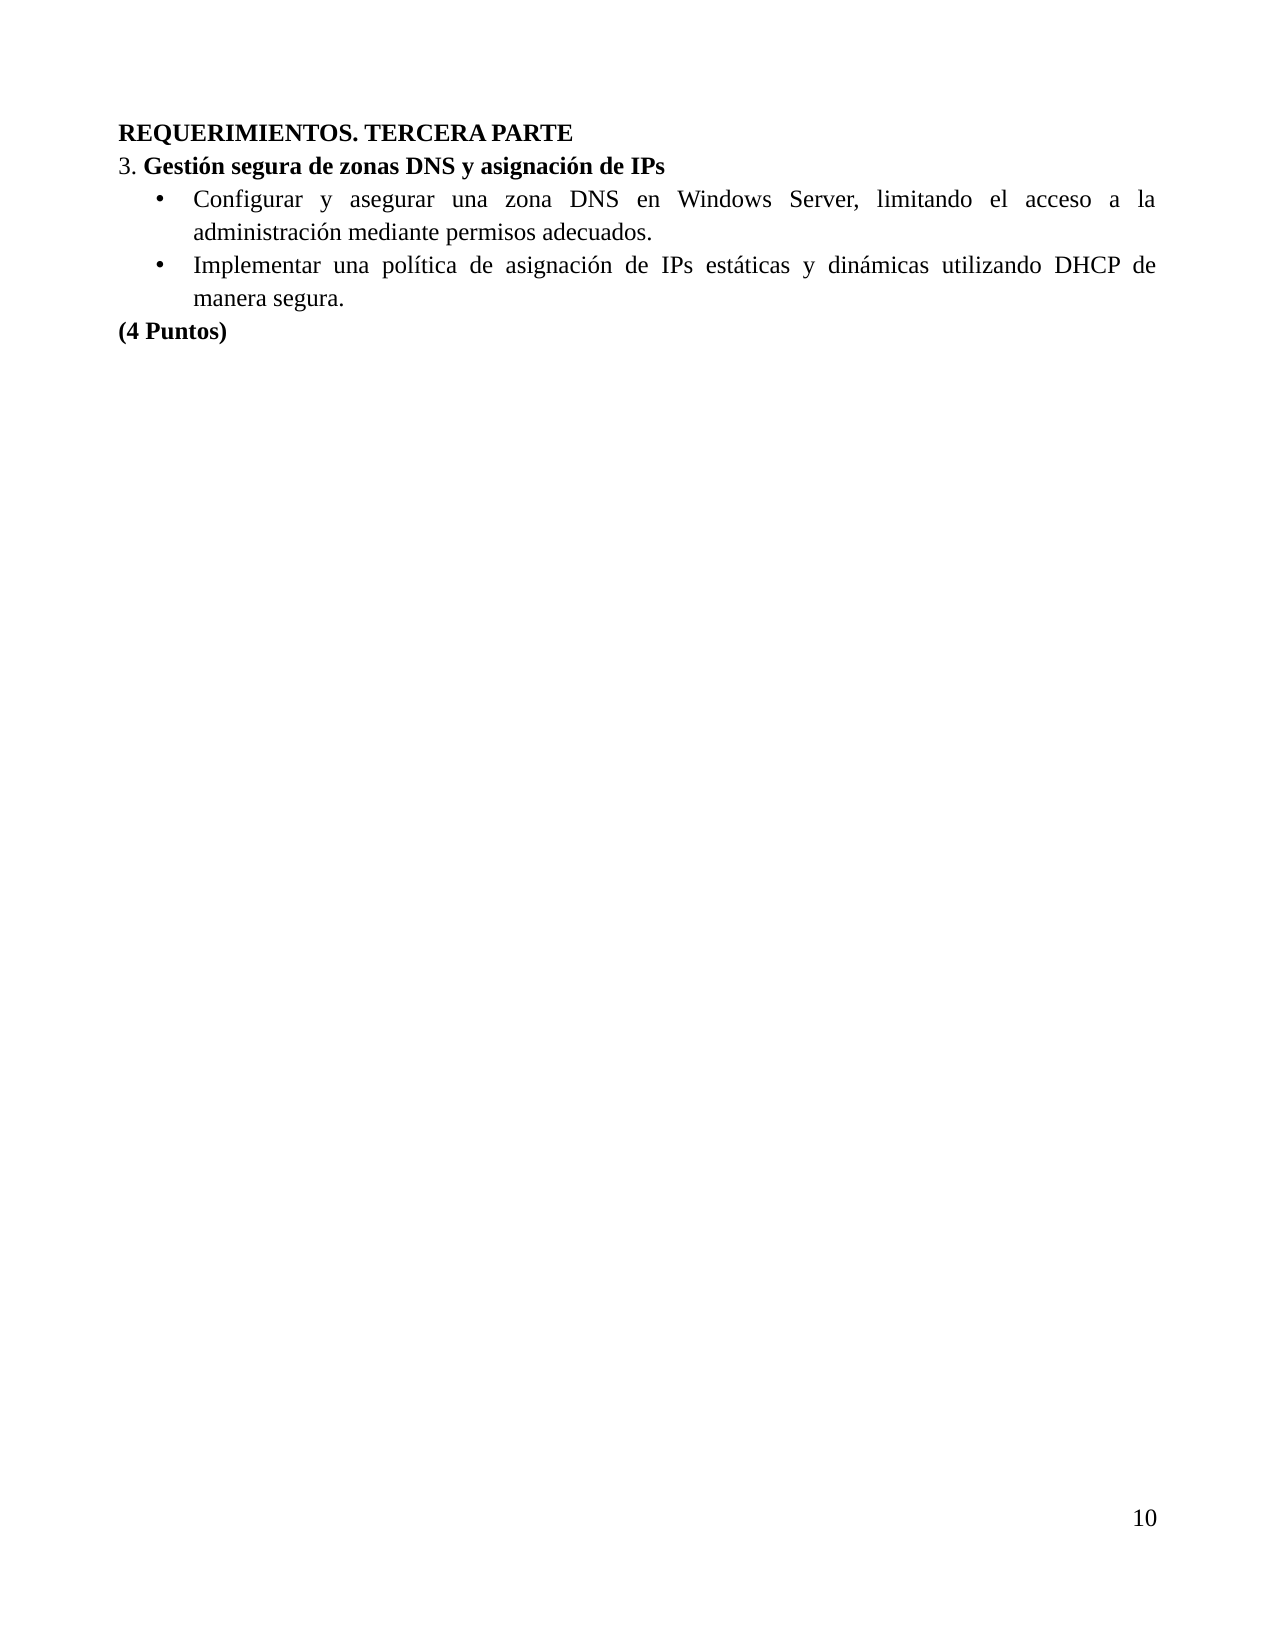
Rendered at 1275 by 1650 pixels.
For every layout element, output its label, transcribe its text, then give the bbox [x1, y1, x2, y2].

list Configurar y asegurar una zona DNS en Windows Server, limitando el acceso a la administración mediante permisos adecuados. [156, 184, 1157, 246]
text REQUERIMIENTOS. TERCERA PARTE [118, 118, 1157, 147]
text 3. Gestión segura de zonas DNS y asignación de IPs [118, 151, 1157, 180]
text (4 Puntos) [118, 316, 1157, 345]
list Implementar una política de asignación de IPs estáticas y dinámicas utilizando DHCP de manera segura. [156, 250, 1157, 312]
